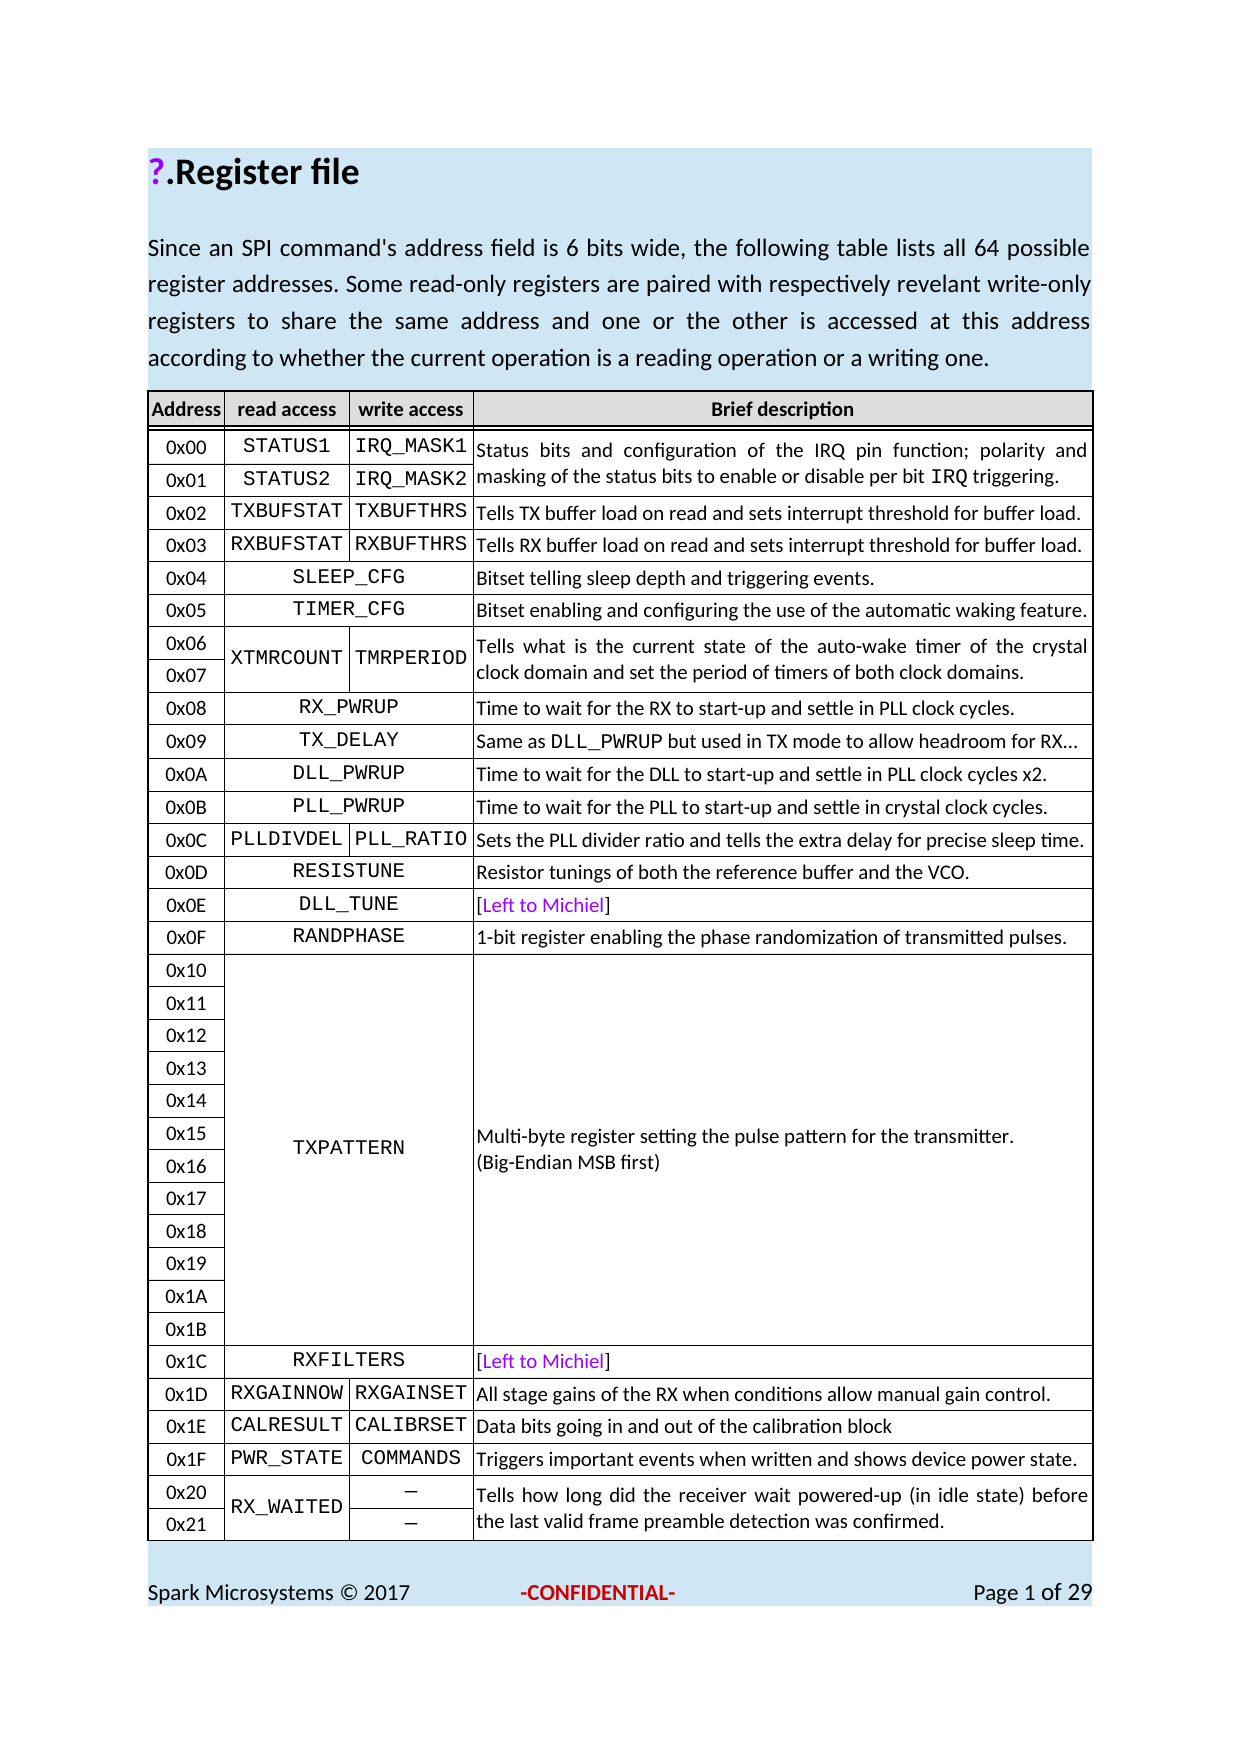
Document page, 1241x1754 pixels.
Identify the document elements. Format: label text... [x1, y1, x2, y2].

table_cell Time to wait for the PLL to start-up and settle in crystal clock cycles. [474, 792, 1092, 823]
table_header write access [350, 392, 473, 425]
table_cell TX_DELAY [225, 725, 473, 758]
table_cell COMMANDS [350, 1444, 473, 1475]
table_cell Sets the PLL divider ratio and tells the extra delay for precise sleep time. [474, 824, 1092, 856]
table_cell Time to wait for the RX to start-up and settle in PLL clock cycles. [474, 693, 1092, 724]
table_cell 0x04 [149, 562, 224, 594]
table_cell 0x06 [149, 627, 224, 659]
table_cell 0x01 [149, 465, 224, 496]
table_cell CALRESULT [225, 1411, 349, 1443]
table_cell 1-bit register enabling the phase randomization of transmitted pulses. [474, 922, 1092, 953]
table_cell 0x07 [149, 660, 224, 692]
table_cell Tells how long did the receiver wait powered-up (in idle state) before the last valid frame preamble detection was confirmed. [474, 1476, 1092, 1540]
table_cell 0x13 [149, 1052, 224, 1084]
table_cell [Left to Michiel] [474, 1346, 1092, 1377]
table_cell 0x1D [149, 1379, 224, 1410]
table_cell 0x21 [149, 1509, 224, 1540]
table_cell RXBUFSTAT [225, 530, 349, 561]
table_cell RANDPHASE [225, 922, 473, 953]
table_cell 0x18 [149, 1215, 224, 1247]
table_cell 0x14 [149, 1085, 224, 1117]
table_cell All stage gains of the RX when conditions allow manual gain control. [474, 1379, 1092, 1410]
table_cell IRQ_MASK1 [350, 431, 473, 463]
table_cell 0x1F [149, 1444, 224, 1475]
table_cell DLL_PWRUP [225, 759, 473, 791]
table_header read access [225, 392, 349, 425]
table_cell 0x16 [149, 1150, 224, 1182]
table_cell 0x15 [149, 1118, 224, 1149]
table_cell 0x0C [149, 824, 224, 856]
table_cell RXGAINNOW [225, 1379, 349, 1410]
table_cell 0x05 [149, 595, 224, 626]
table_cell TXBUFTHRS [350, 497, 473, 529]
table_cell PLL_RATIO [350, 824, 473, 856]
text Since an SPI command's address field is 6 bits wide, the following table lists all 64 possible register addresses. Some read-only registers are paired with respectively revelant write-only registers to share the same address and one or the other is accessed at this address according to whether the current operation is a reading operation or a writing one. [148, 232, 1092, 372]
table_cell 0x0E [149, 889, 224, 921]
table_cell 0x0F [149, 922, 224, 953]
table_cell — [350, 1476, 473, 1508]
table_cell 0x00 [149, 431, 224, 463]
table_cell Resistor tunings of both the reference buffer and the VCO. [474, 857, 1092, 888]
table_cell SLEEP_CFG [225, 562, 473, 594]
text ?.Register file [148, 148, 1092, 193]
table_cell — [350, 1509, 473, 1540]
table_cell RXFILTERS [225, 1346, 473, 1377]
table_header Address [149, 392, 224, 425]
table_cell RESISTUNE [225, 857, 473, 888]
table_cell 0x10 [149, 955, 224, 986]
table_cell 0x1E [149, 1411, 224, 1443]
table_cell 0x0D [149, 857, 224, 888]
table_cell CALIBRSET [350, 1411, 473, 1443]
table_cell Same as DLL_PWRUP but used in TX mode to allow headroom for RX... [474, 725, 1092, 758]
table_cell Tells TX buffer load on read and sets interrupt threshold for buffer load. [474, 497, 1092, 529]
table_cell XTMRCOUNT [225, 627, 349, 692]
table_cell TMRPERIOD [350, 627, 473, 692]
table_cell TIMER_CFG [225, 595, 473, 626]
table_cell STATUS2 [225, 465, 349, 496]
table_cell Bitset enabling and configuring the use of the automatic waking feature. [474, 595, 1092, 626]
table_cell PWR_STATE [225, 1444, 349, 1475]
table_cell Multi-byte register setting the pulse pattern for the transmitter. (Big-Endian MSB first) [474, 955, 1092, 1345]
table_cell 0x12 [149, 1020, 224, 1051]
table_cell IRQ_MASK2 [350, 465, 473, 496]
table_cell RX_PWRUP [225, 693, 473, 724]
table_cell 0x02 [149, 497, 224, 529]
table_cell Tells what is the current state of the auto-wake timer of the crystal clock domain and set the period of timers of both clock domains. [474, 627, 1092, 692]
table_cell Data bits going in and out of the calibration block [474, 1411, 1092, 1443]
table_cell 0x03 [149, 530, 224, 561]
table_cell PLLDIVDEL [225, 824, 349, 856]
table_cell [Left to Michiel] [474, 889, 1092, 921]
table_cell Status bits and configuration of the IRQ pin function; polarity and masking of the status bits to enable or disable per bit IRQ triggering. [474, 431, 1092, 496]
table_cell 0x19 [149, 1248, 224, 1279]
table_cell 0x0A [149, 759, 224, 791]
table_cell 0x20 [149, 1476, 224, 1508]
table_cell RXBUFTHRS [350, 530, 473, 561]
table_cell RX_WAITED [225, 1476, 349, 1540]
table_cell 0x1C [149, 1346, 224, 1377]
table_cell 0x09 [149, 725, 224, 758]
table_cell 0x1A [149, 1281, 224, 1312]
table_cell Time to wait for the DLL to start-up and settle in PLL clock cycles x2. [474, 759, 1092, 791]
table_cell TXPATTERN [225, 955, 473, 1345]
table_cell RXGAINSET [350, 1379, 473, 1410]
table_cell PLL_PWRUP [225, 792, 473, 823]
table_cell Tells RX buffer load on read and sets interrupt threshold for buffer load. [474, 530, 1092, 561]
table_cell 0x1B [149, 1313, 224, 1345]
table_cell 0x17 [149, 1183, 224, 1214]
table_header Brief description [474, 392, 1092, 425]
table_cell Bitset telling sleep depth and triggering events. [474, 562, 1092, 594]
table_cell DLL_TUNE [225, 889, 473, 921]
table_cell STATUS1 [225, 431, 349, 463]
table_cell 0x08 [149, 693, 224, 724]
table_cell 0x0B [149, 792, 224, 823]
table_cell Triggers important events when written and shows device power state. [474, 1444, 1092, 1475]
table_cell TXBUFSTAT [225, 497, 349, 529]
table_cell 0x11 [149, 987, 224, 1019]
